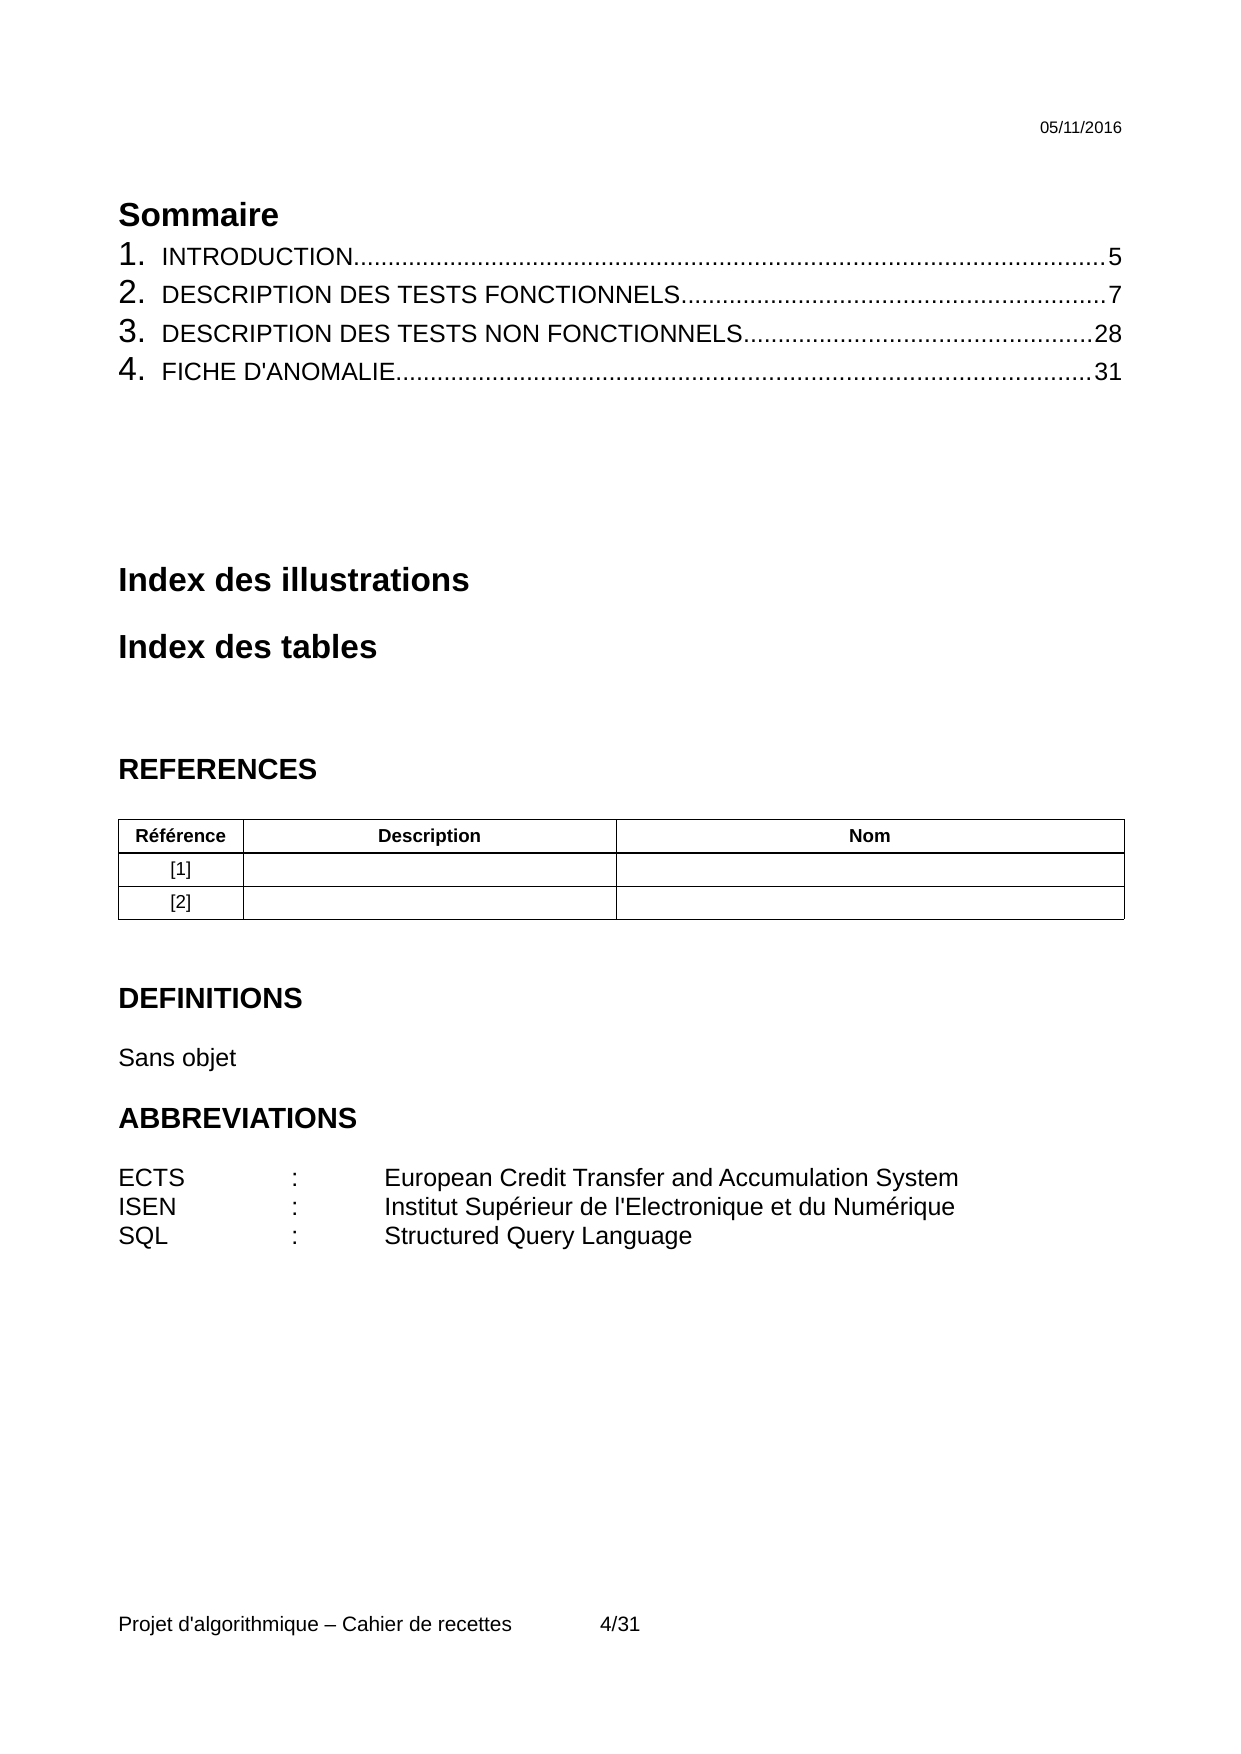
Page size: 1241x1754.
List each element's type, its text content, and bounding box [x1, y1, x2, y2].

table_header [244, 887, 616, 919]
table_header [244, 854, 616, 886]
text REFERENCES [118, 752, 1122, 819]
text ISEN : Institut Supérieur de l'Electronique et du Numérique SQL : Structured Query Language [118, 1192, 1122, 1249]
table_header Référence [119, 820, 243, 852]
text ECTS : European Credit Transfer and Accumulation System [118, 1163, 1122, 1192]
table_header [617, 854, 1124, 886]
table_header Nom [617, 820, 1124, 852]
list FICHE D'ANOMALIE 31 [118, 349, 1122, 388]
table_header [617, 887, 1124, 919]
subtitle Index des tables [118, 627, 1122, 666]
table_header [1] [119, 854, 243, 886]
list DESCRIPTION DES TESTS FONCTIONNELS 7 [118, 272, 1122, 311]
subtitle Index des illustrations [118, 560, 1122, 599]
text ABBREVIATIONS [118, 1101, 1122, 1134]
table_header Description [244, 820, 616, 852]
text Sans objet [118, 1043, 1122, 1072]
text DEFINITIONS [118, 981, 1122, 1014]
list DESCRIPTION DES TESTS NON FONCTIONNELS 28 [118, 311, 1122, 349]
list INTRODUCTION 5 [118, 234, 1122, 272]
table_header [2] [119, 887, 243, 919]
subtitle Sommaire [118, 196, 1122, 234]
